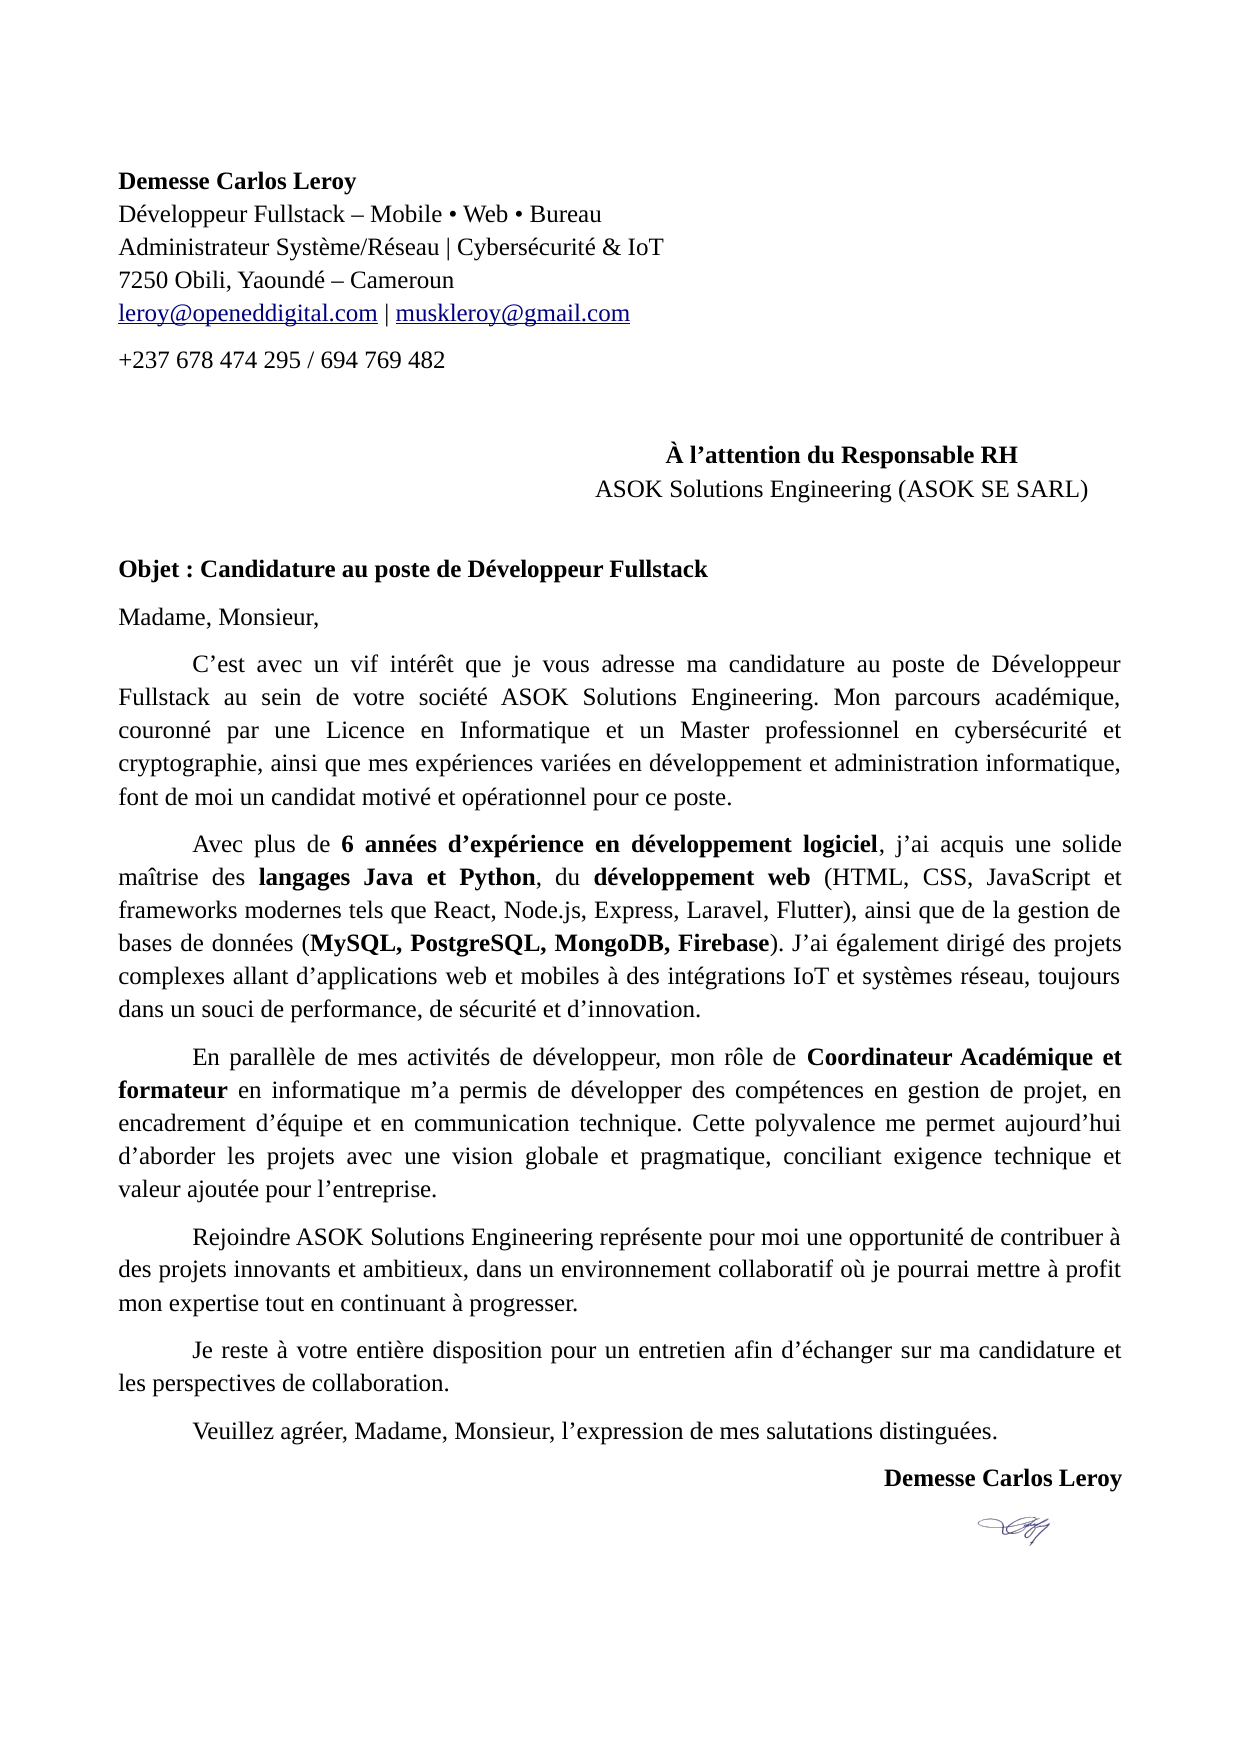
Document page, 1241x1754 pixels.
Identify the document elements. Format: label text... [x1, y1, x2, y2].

text Avec plus de 6 années d’expérience en développement logiciel, j’ai acquis une solide maîtrise des langages Java et Python, du développement web (HTML, CSS, JavaScript et frameworks modernes tels que React, Node.js, Express, Laravel, Flutter), ainsi que de la gestion de bases de données (MySQL, PostgreSQL, MongoDB, Firebase). J’ai également dirigé des projets complexes allant d’applications web et mobiles à des intégrations IoT et systèmes réseau, toujours dans un souci de performance, de sécurité et d’innovation. [118, 829, 1122, 1023]
text À l’attention du Responsable RH ASOK Solutions Engineering (ASOK SE SARL) [561, 441, 1122, 535]
text Veuillez agréer, Madame, Monsieur, l’expression de mes salutations distinguées. [118, 1416, 1122, 1444]
text +237 678 474 295 / 694 769 482 [118, 345, 1122, 374]
text Je reste à votre entière disposition pour un entretien afin d’échanger sur ma candidature et les perspectives de collaboration. [118, 1335, 1122, 1397]
picture [975, 1504, 1054, 1564]
text En parallèle de mes activités de développeur, mon rôle de Coordinateur Académique et formateur en informatique m’a permis de développer des compétences en gestion de projet, en encadrement d’équipe et en communication technique. Cette polyvalence me permet aujourd’hui d’aborder les projets avec une vision globale et pragmatique, conciliant exigence technique et valeur ajoutée pour l’entreprise. [118, 1042, 1122, 1203]
text Rejoindre ASOK Solutions Engineering représente pour moi une opportunité de contribuer à des projets innovants et ambitieux, dans un environnement collaboratif où je pourrai mettre à profit mon expertise tout en continuant à progresser. [118, 1222, 1122, 1316]
text C’est avec un vif intérêt que je vous adresse ma candidature au poste de Développeur Fullstack au sein de votre société ASOK Solutions Engineering. Mon parcours académique, couronné par une Licence en Informatique et un Master professionnel en cybersécurité et cryptographie, ainsi que mes expériences variées en développement et administration informatique, font de moi un candidat motivé et opérationnel pour ce poste. [118, 649, 1122, 810]
text Demesse Carlos Leroy [118, 1463, 1122, 1525]
text Objet : Candidature au poste de Développeur Fullstack [118, 554, 1122, 583]
text Madame, Monsieur, [118, 602, 1122, 631]
text Demesse Carlos Leroy Développeur Fullstack – Mobile • Web • Bureau Administrateur Système/Réseau | Cybersécurité & IoT 7250 Obili, Yaoundé – Cameroun leroy@openeddigital.com | muskleroy@gmail.com [118, 166, 1122, 327]
